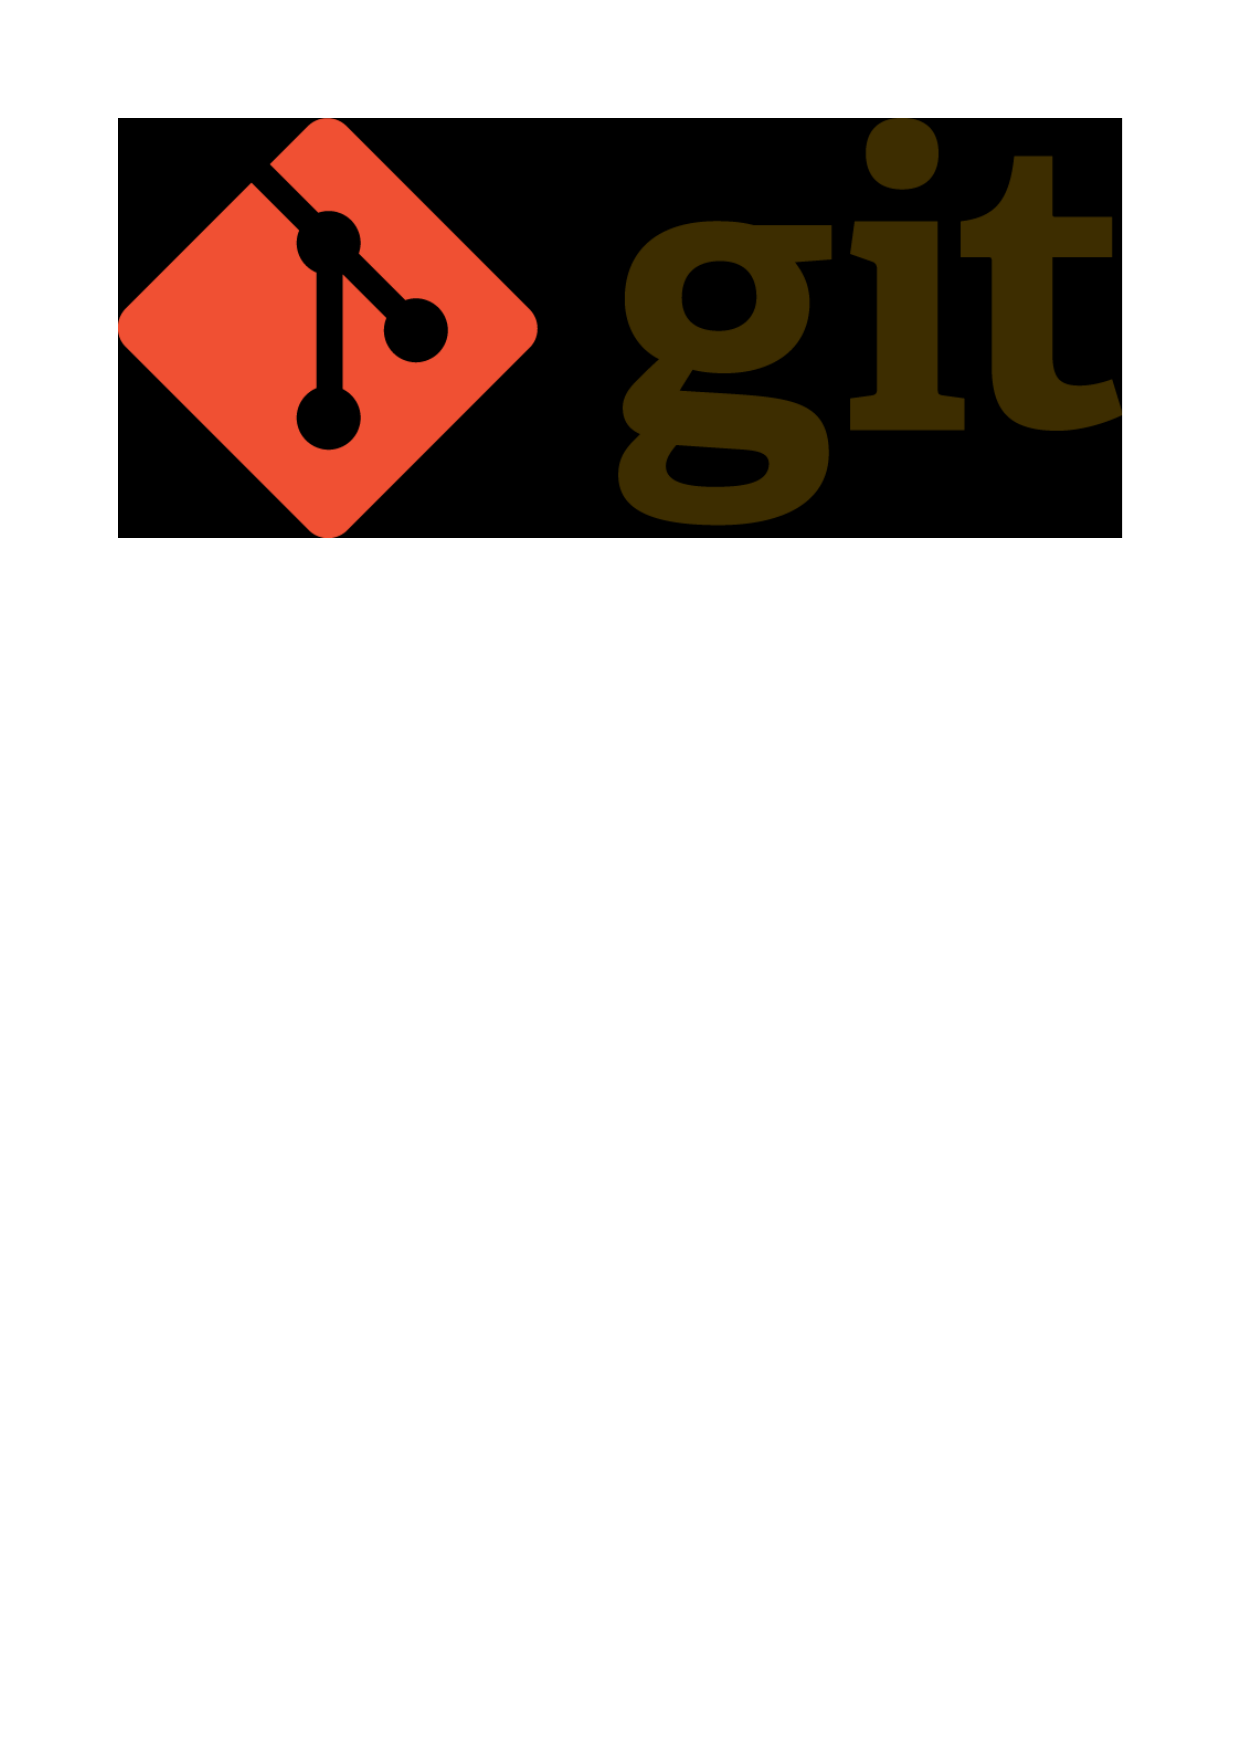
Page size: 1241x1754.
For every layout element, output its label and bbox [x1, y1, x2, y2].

picture [118, 118, 1123, 538]
